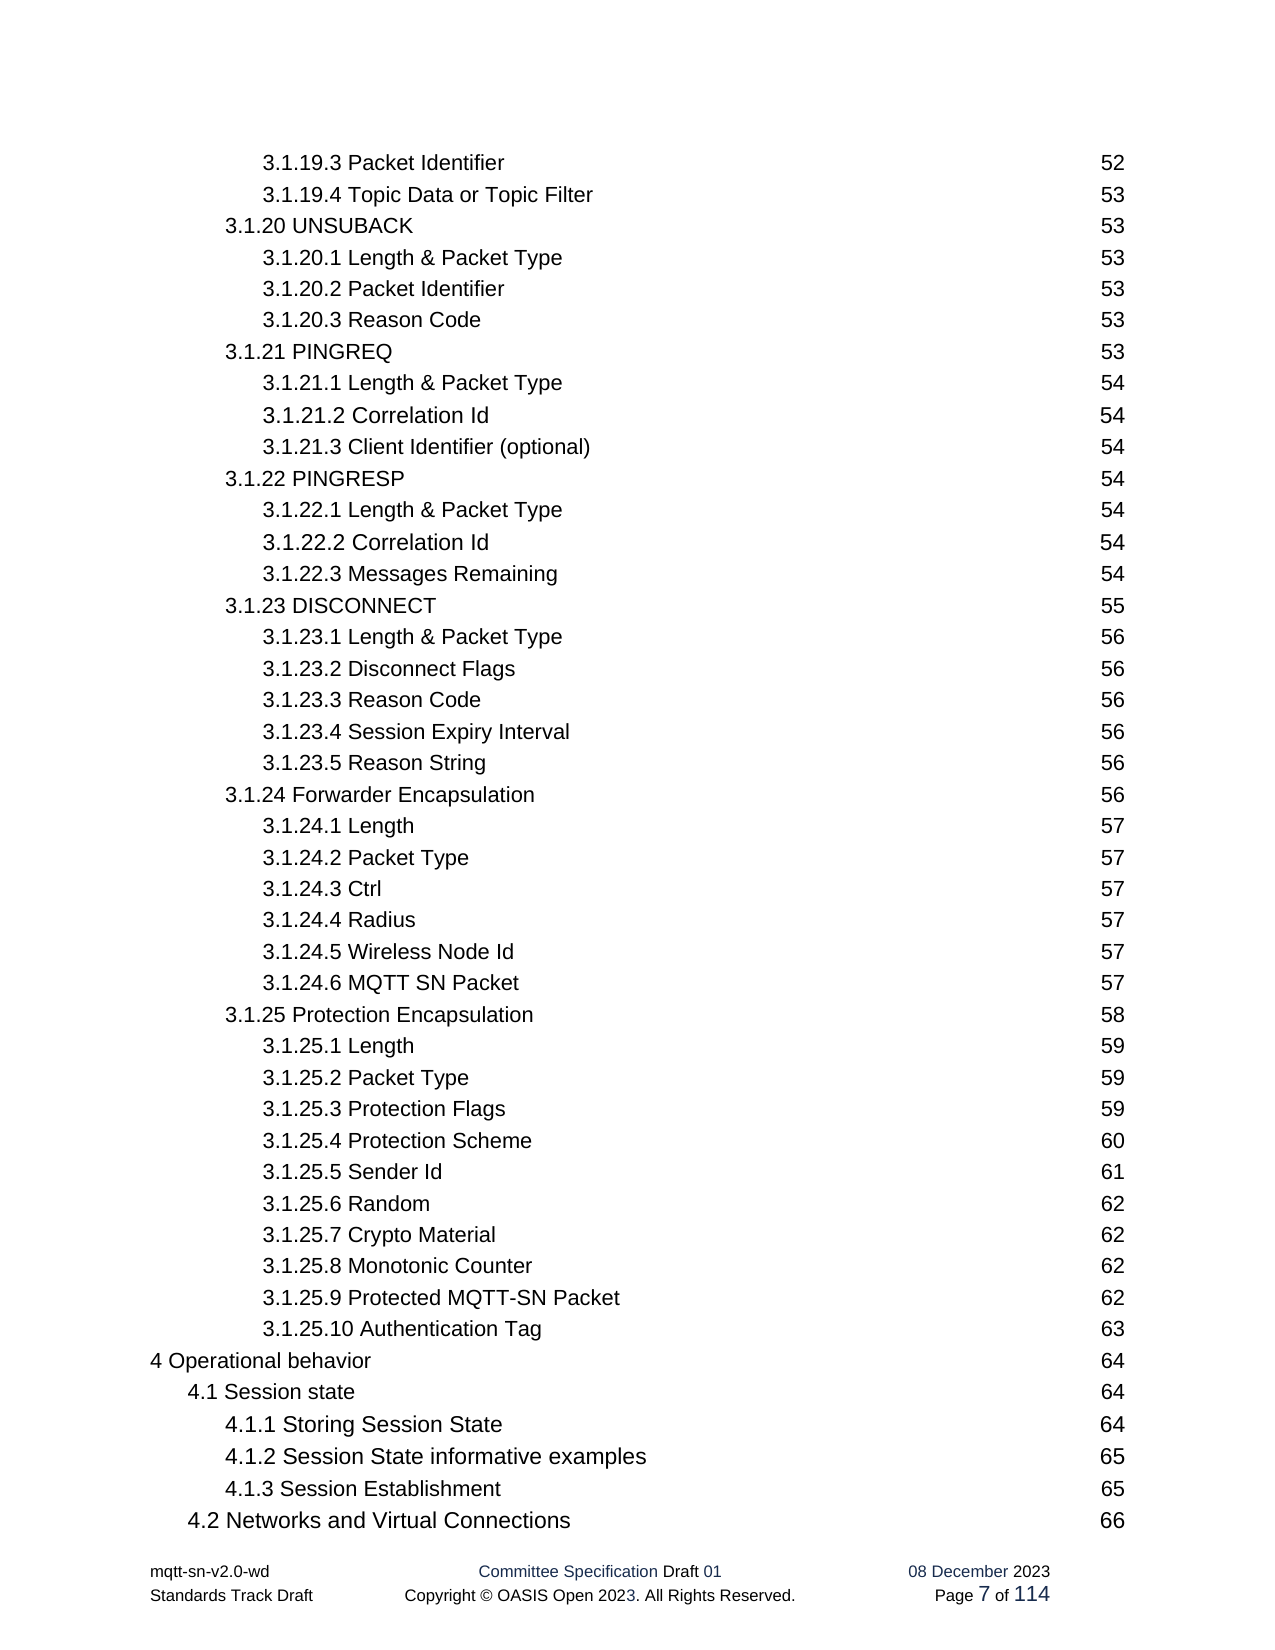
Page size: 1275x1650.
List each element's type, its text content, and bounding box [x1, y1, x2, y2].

text 4.2 Networks and Virtual Connections 66 [187, 1507, 1125, 1534]
text 3.1.25.5 Sender Id 61 [262, 1159, 1125, 1184]
text 3.1.23.2 Disconnect Flags 56 [262, 656, 1125, 681]
text 3.1.25.10 Authentication Tag 63 [262, 1316, 1125, 1341]
text 4 Operational behavior 64 [150, 1348, 1125, 1373]
text 3.1.23 DISCONNECT 55 [225, 593, 1125, 618]
text 3.1.24.2 Packet Type 57 [262, 844, 1125, 869]
text 4.1 Session state 64 [187, 1379, 1125, 1404]
text 3.1.19.3 Packet Identifier 52 [262, 150, 1125, 175]
text 3.1.25.1 Length 59 [262, 1033, 1125, 1058]
text 3.1.24.3 Ctrl 57 [262, 876, 1125, 901]
text 3.1.24.5 Wireless Node Id 57 [262, 939, 1125, 964]
text 4.1.1 Storing Session State 64 [225, 1411, 1125, 1437]
text 3.1.21 PINGREQ 53 [225, 339, 1125, 364]
text 3.1.20.1 Length & Packet Type 53 [262, 244, 1125, 269]
text 3.1.24.1 Length 57 [262, 813, 1125, 838]
text 3.1.23.3 Reason Code 56 [262, 687, 1125, 712]
text 4.1.3 Session Establishment 65 [225, 1476, 1125, 1501]
text 3.1.25.6 Random 62 [262, 1190, 1125, 1216]
text 3.1.25.3 Protection Flags 59 [262, 1096, 1125, 1121]
text 3.1.24.6 MQTT SN Packet 57 [262, 970, 1125, 995]
text 3.1.22.2 Correlation Id 54 [262, 529, 1125, 555]
text 3.1.23.1 Length & Packet Type 56 [262, 624, 1125, 649]
text 3.1.24.4 Radius 57 [262, 907, 1125, 932]
text 3.1.23.4 Session Expiry Interval 56 [262, 718, 1125, 744]
text 3.1.20.2 Packet Identifier 53 [262, 276, 1125, 301]
text 3.1.25.4 Protection Scheme 60 [262, 1127, 1125, 1153]
text 3.1.23.5 Reason String 56 [262, 750, 1125, 775]
text 3.1.21.3 Client Identifier (optional) 54 [262, 434, 1125, 459]
text 4.1.2 Session State informative examples 65 [225, 1443, 1125, 1469]
text 3.1.25.8 Monotonic Counter 62 [262, 1253, 1125, 1278]
text 3.1.20 UNSUBACK 53 [225, 213, 1125, 238]
text 3.1.24 Forwarder Encapsulation 56 [225, 781, 1125, 807]
text 3.1.21.1 Length & Packet Type 54 [262, 370, 1125, 395]
text 3.1.25.7 Crypto Material 62 [262, 1222, 1125, 1247]
text 3.1.25.2 Packet Type 59 [262, 1064, 1125, 1090]
text 3.1.21.2 Correlation Id 54 [262, 402, 1125, 428]
text 3.1.25 Protection Encapsulation 58 [225, 1002, 1125, 1027]
text 3.1.20.3 Reason Code 53 [262, 307, 1125, 332]
text 3.1.22 PINGRESP 54 [225, 466, 1125, 491]
text 3.1.22.3 Messages Remaining 54 [262, 561, 1125, 586]
text 3.1.19.4 Topic Data or Topic Filter 53 [262, 181, 1125, 207]
text 3.1.25.9 Protected MQTT-SN Packet 62 [262, 1285, 1125, 1310]
text 3.1.22.1 Length & Packet Type 54 [262, 497, 1125, 522]
